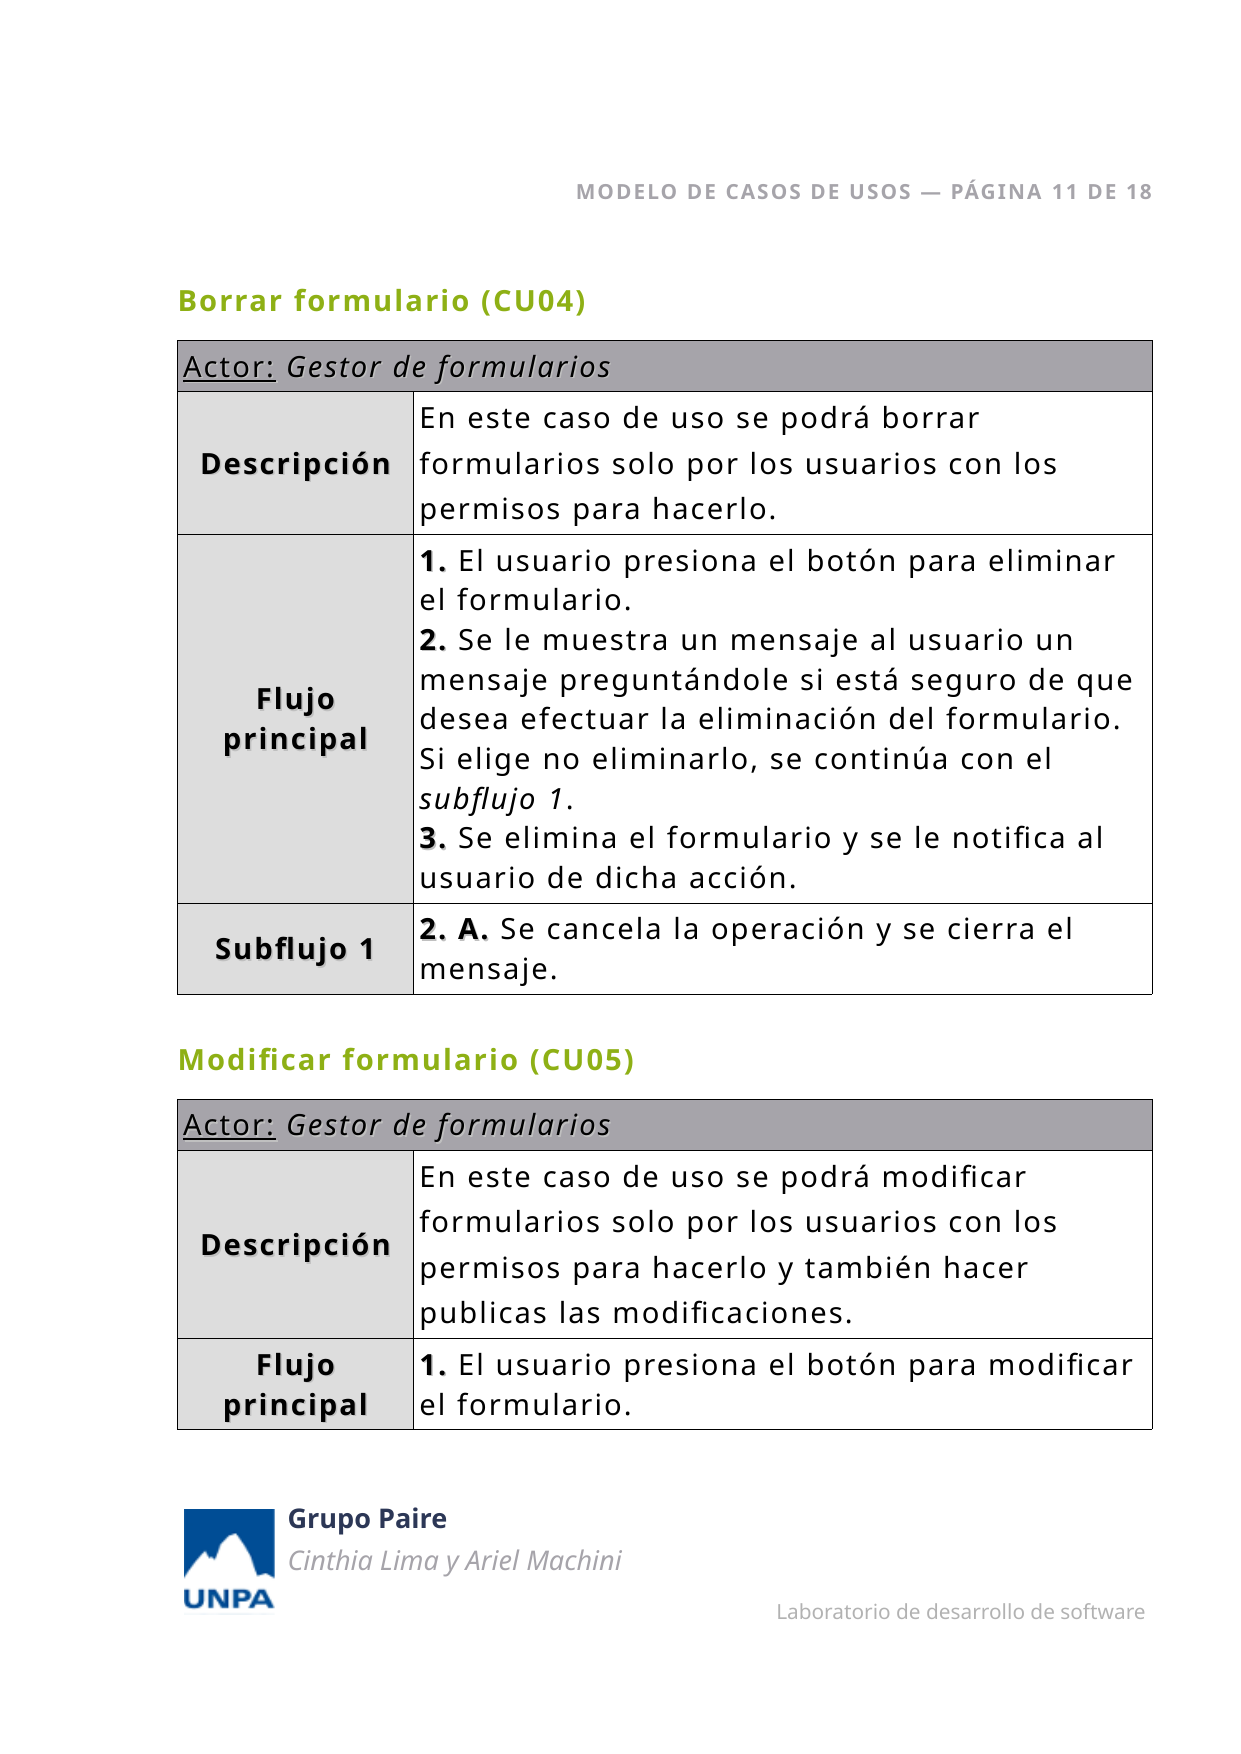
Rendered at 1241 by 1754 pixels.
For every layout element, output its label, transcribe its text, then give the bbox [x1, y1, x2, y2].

table_cell Descripción [178, 392, 413, 534]
text Modificar formulario (CU05) [177, 1039, 1152, 1079]
table_cell En este caso de uso se podrá borrar formularios solo por los usuarios con los permisos para hacerlo. [414, 392, 1152, 534]
table_cell 2. A. Se cancela la operación y se cierra el mensaje. [414, 904, 1152, 994]
table_cell 1. El usuario presiona el botón para modificar el formulario. [414, 1339, 1152, 1429]
table_cell En este caso de uso se podrá modificar formularios solo por los usuarios con los permisos para hacerlo y también hacer publicas las modificaciones. [414, 1151, 1152, 1338]
picture [184, 1509, 275, 1615]
table_header Actor: Gestor de formularios [178, 341, 1152, 391]
table_cell 1. El usuario presiona el botón para eliminar el formulario. 2. Se le muestra un mensaje al usuario un mensaje preguntándole si está seguro de que desea efectuar la eliminación del formulario. Si elige no eliminarlo, se continúa con el subflujo 1. 3. Se elimina el formulario y se le notifica al usuario de dicha acción. [414, 535, 1152, 903]
table_cell Flujo principal [178, 535, 413, 903]
table_header Actor: Gestor de formularios [178, 1100, 1152, 1150]
table_cell Descripción [178, 1151, 413, 1338]
table_cell Flujo principal [178, 1339, 413, 1429]
text Borrar formulario (CU04) [177, 281, 1152, 320]
table_cell Subflujo 1 [178, 904, 413, 994]
